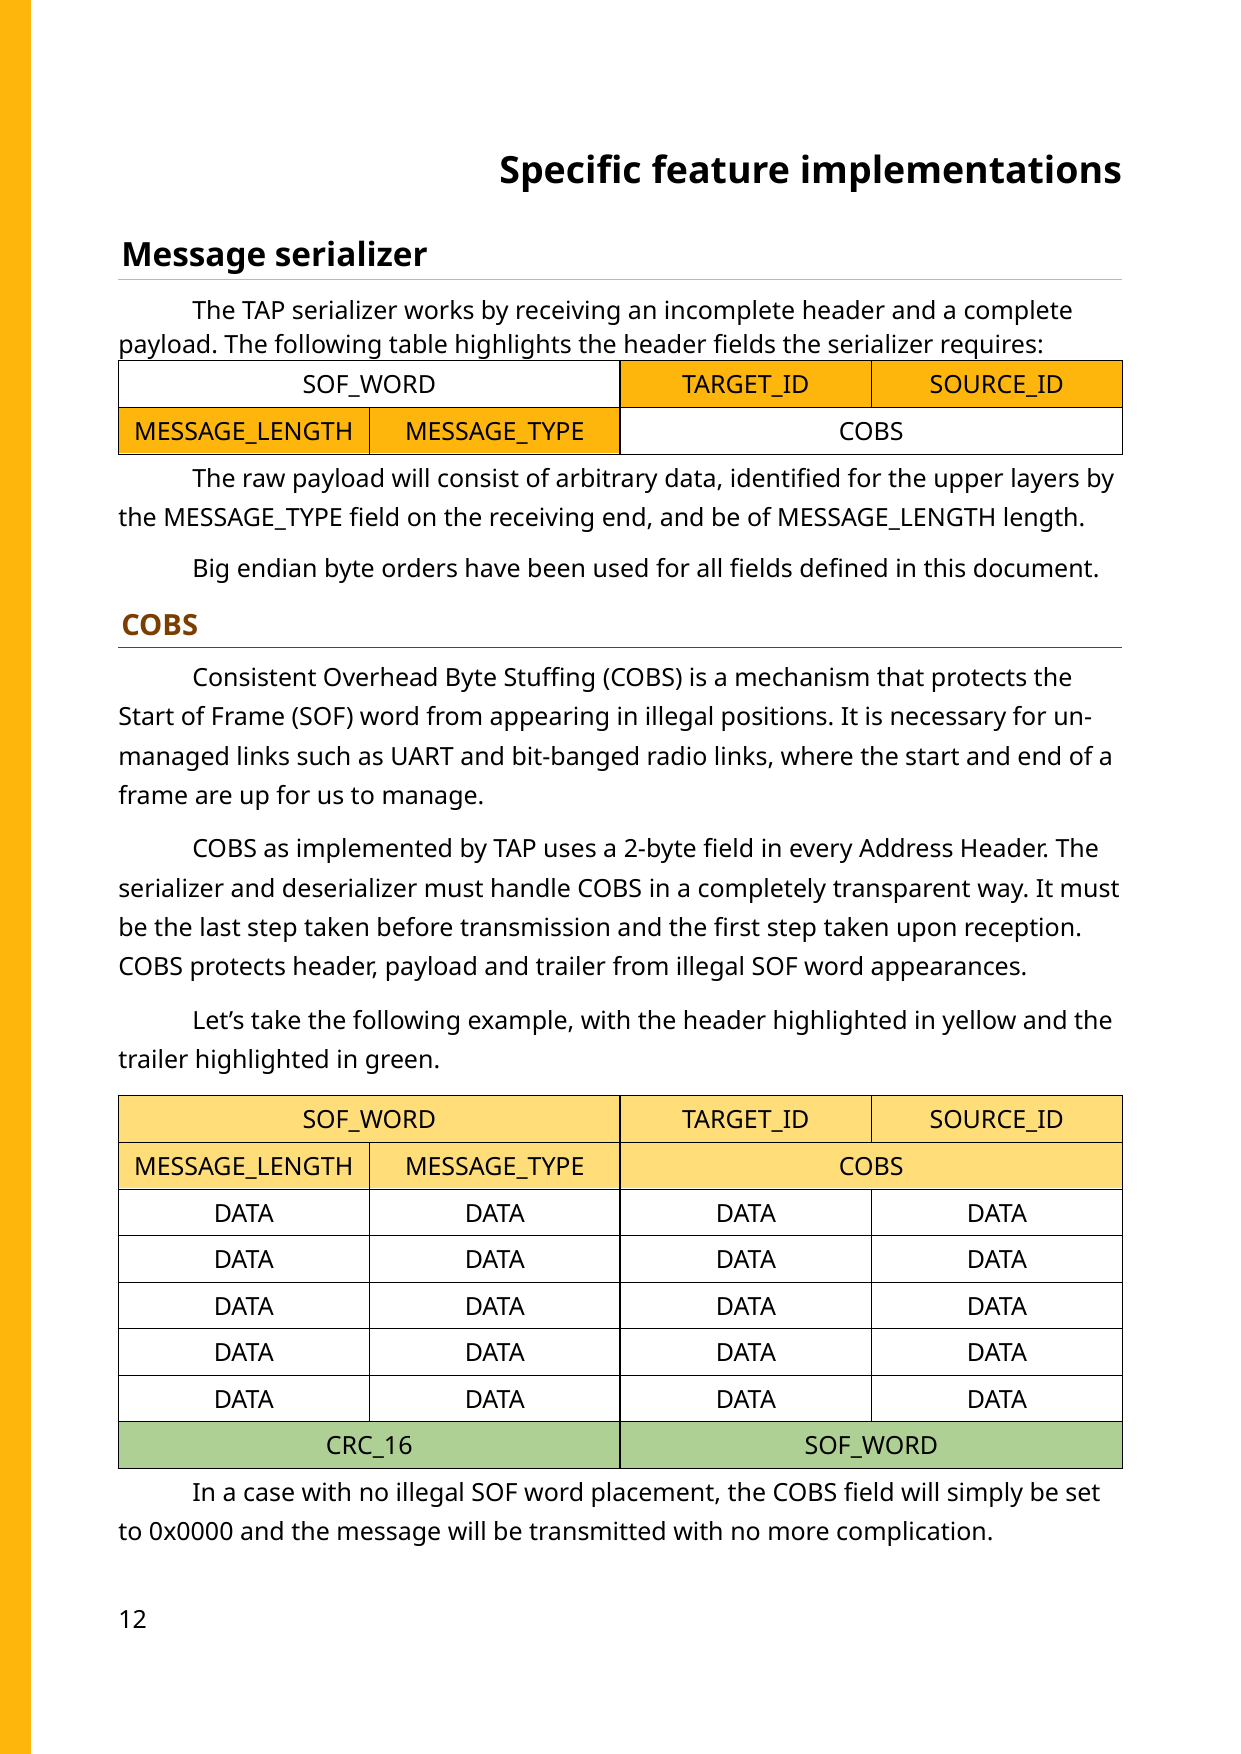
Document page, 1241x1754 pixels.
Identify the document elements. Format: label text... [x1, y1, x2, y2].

table_cell DATA [119, 1190, 369, 1235]
table_cell DATA [370, 1329, 619, 1375]
text The TAP serializer works by receiving an incomplete header and a complete payload. The following table highlights the header fields the serializer requires: [118, 292, 1122, 360]
table_cell DATA [621, 1190, 871, 1235]
table_cell MESSAGE_TYPE [370, 1143, 619, 1188]
table_cell DATA [370, 1283, 619, 1328]
table_cell DATA [872, 1190, 1122, 1235]
table_cell MESSAGE_LENGTH [119, 408, 369, 453]
table_header SOF_WORD [119, 1096, 619, 1142]
text Big endian byte orders have been used for all fields defined in this document. [118, 551, 1122, 585]
table_header TARGET_ID [621, 361, 871, 407]
table_cell DATA [621, 1329, 871, 1375]
table_header SOURCE_ID [872, 361, 1122, 407]
subtitle COBS [118, 602, 1122, 647]
table_cell MESSAGE_TYPE [370, 408, 619, 453]
table_cell SOF_WORD [621, 1422, 1122, 1468]
table_header TARGET_ID [621, 1096, 871, 1142]
table_cell DATA [370, 1190, 619, 1235]
table_cell MESSAGE_LENGTH [119, 1143, 369, 1188]
table_header SOF_WORD [119, 361, 619, 407]
table_cell DATA [872, 1283, 1122, 1328]
table_cell DATA [621, 1376, 871, 1421]
table_cell CRC_16 [119, 1422, 619, 1468]
table_cell DATA [370, 1236, 619, 1282]
text The raw payload will consist of arbitrary data, identified for the upper layers by the MESSAGE_TYPE field on the receiving end, and be of MESSAGE_LENGTH length. [118, 461, 1122, 534]
text Let’s take the following example, with the header highlighted in yellow and the trailer highlighted in green. [118, 1002, 1122, 1076]
text In a case with no illegal SOF word placement, the COBS field will simply be set to 0x0000 and the message will be transmitted with no more complication. [118, 1475, 1122, 1548]
text Consistent Overhead Byte Stuffing (COBS) is a mechanism that protects the Start of Frame (SOF) word from appearing in illegal positions. It is necessary for un-managed links such as UART and bit-banged radio links, where the start and end of a frame are up for us to manage. [118, 660, 1122, 811]
table_cell DATA [119, 1236, 369, 1282]
table_cell DATA [621, 1283, 871, 1328]
subtitle Specific feature implementations [118, 143, 1122, 194]
table_header SOURCE_ID [872, 1096, 1122, 1142]
table_cell DATA [872, 1329, 1122, 1375]
table_cell DATA [119, 1376, 369, 1421]
table_cell DATA [872, 1376, 1122, 1421]
subtitle Message serializer [118, 227, 1122, 279]
table_cell DATA [119, 1329, 369, 1375]
table_cell DATA [370, 1376, 619, 1421]
text COBS as implemented by TAP uses a 2-byte field in every Address Header. The serializer and deserializer must handle COBS in a completely transparent way. It must be the last step taken before transmission and the first step taken upon reception. COBS protects header, payload and trailer from illegal SOF word appearances. [118, 831, 1122, 983]
table_cell DATA [872, 1236, 1122, 1282]
table_cell COBS [621, 1143, 1122, 1188]
table_cell DATA [621, 1236, 871, 1282]
table_cell DATA [119, 1283, 369, 1328]
table_cell COBS [621, 408, 1122, 453]
